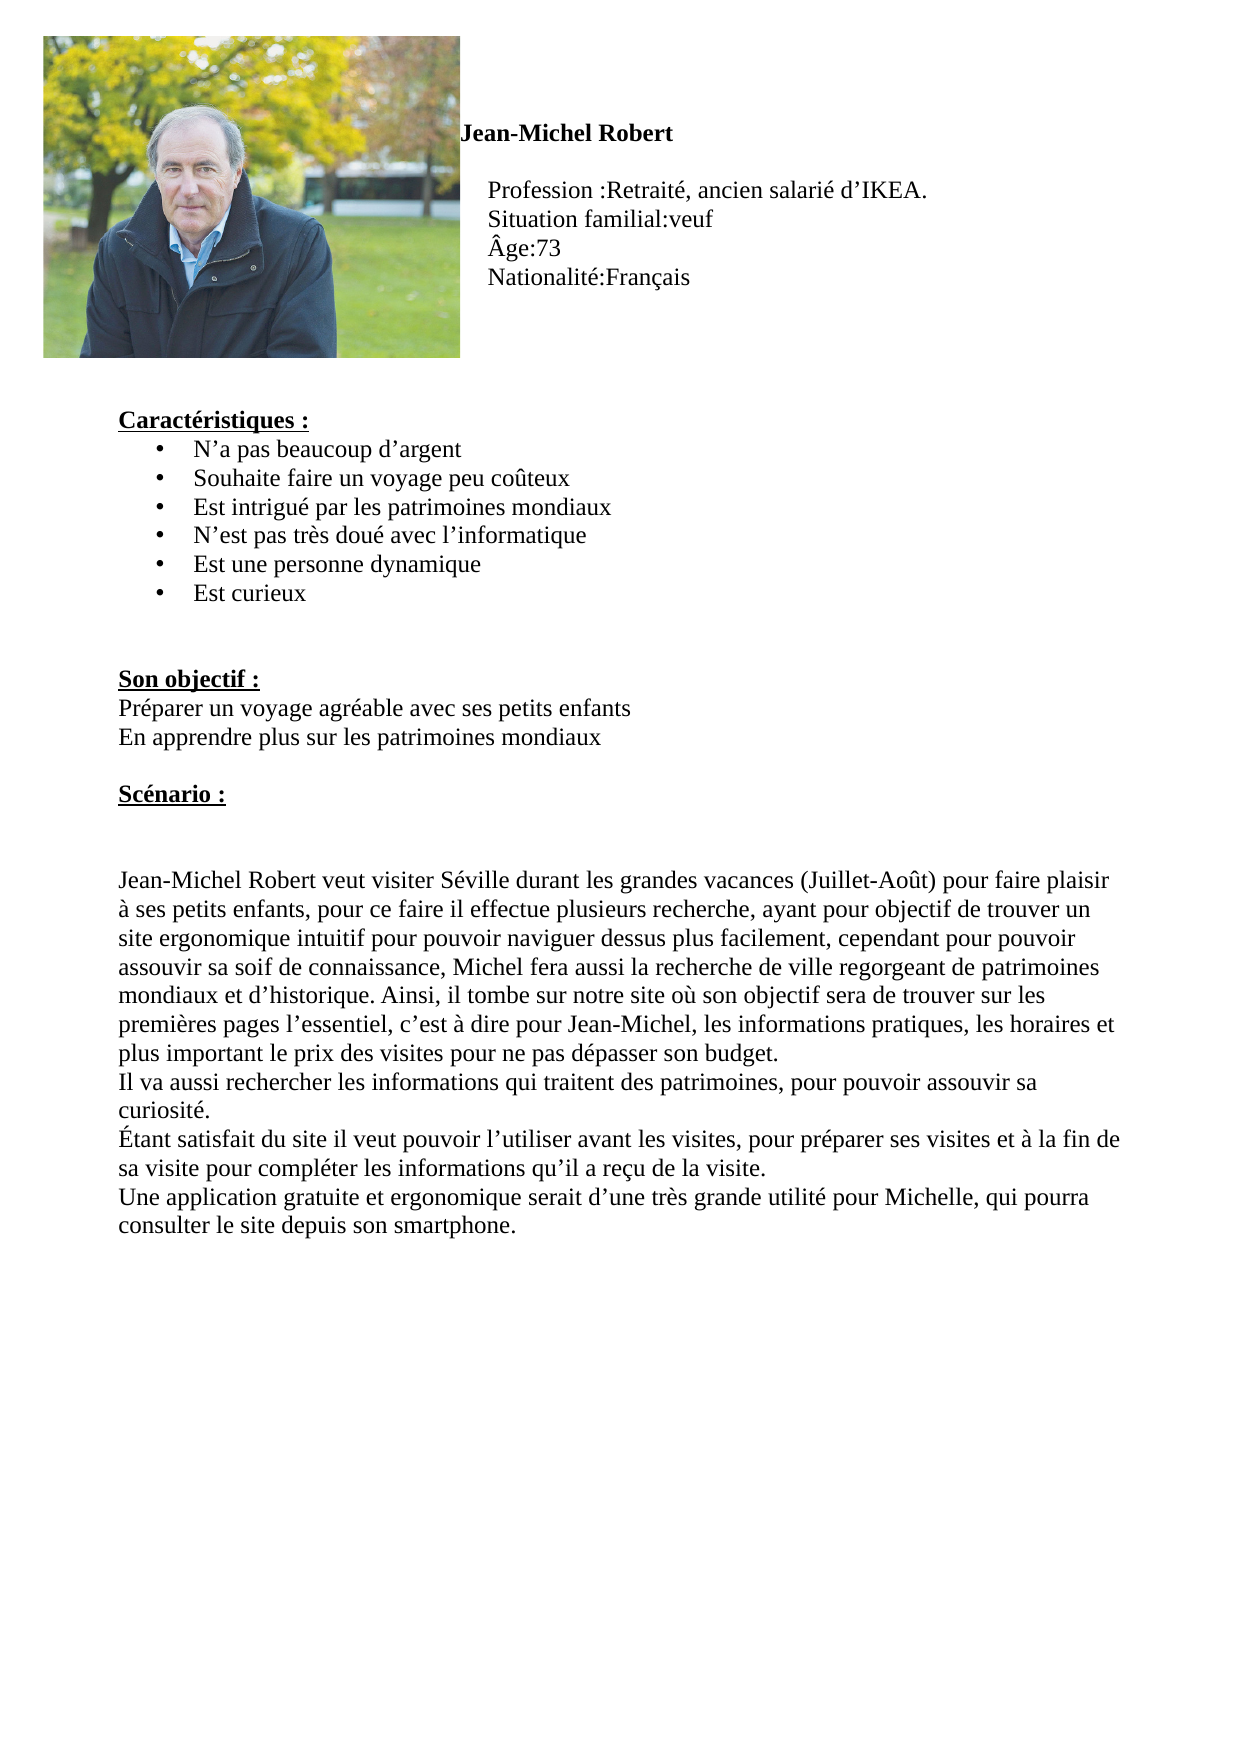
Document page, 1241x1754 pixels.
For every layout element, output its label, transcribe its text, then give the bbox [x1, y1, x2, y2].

text Scénario : [118, 779, 1122, 808]
text Jean-Michel Robert [461, 118, 1122, 147]
list Souhaite faire un voyage peu coûteux [156, 463, 1122, 492]
text Jean-Michel Robert veut visiter Séville durant les grandes vacances (Juillet-Août) pour faire plaisir à ses petits enfants, pour ce faire il effectue plusieurs recherche, ayant pour objectif de trouver un site ergonomique intuitif pour pouvoir naviguer dessus plus facilement, cependant pour pouvoir assouvir sa soif de connaissance, Michel fera aussi la recherche de ville regorgeant de patrimoines mondiaux et d’historique. Ainsi, il tombe sur notre site où son objectif sera de trouver sur les premières pages l’essentiel, c’est à dire pour Jean-Michel, les informations pratiques, les horaires et plus important le prix des visites pour ne pas dépasser son budget. [118, 866, 1122, 1067]
text Caractéristiques : [118, 406, 1122, 434]
list Est une personne dynamique [156, 549, 1122, 578]
text Son objectif : [118, 664, 1122, 693]
text Une application gratuite et ergonomique serait d’une très grande utilité pour Michelle, qui pourra consulter le site depuis son smartphone. [118, 1182, 1122, 1239]
list N’a pas beaucoup d’argent [156, 434, 1122, 463]
picture [43, 36, 461, 358]
list Est intrigué par les patrimoines mondiaux [156, 492, 1122, 521]
text Situation familial:veuf [461, 204, 1122, 233]
text En apprendre plus sur les patrimoines mondiaux [118, 722, 1122, 751]
text Préparer un voyage agréable avec ses petits enfants [118, 693, 1122, 722]
list Est curieux [156, 578, 1122, 607]
text Nationalité:Français [461, 262, 1122, 291]
text Âge:73 [461, 233, 1122, 262]
list N’est pas très doué avec l’informatique [156, 521, 1122, 549]
text Il va aussi rechercher les informations qui traitent des patrimoines, pour pouvoir assouvir sa curiosité. [118, 1067, 1122, 1124]
text Étant satisfait du site il veut pouvoir l’utiliser avant les visites, pour préparer ses visites et à la fin de sa visite pour compléter les informations qu’il a reçu de la visite. [118, 1124, 1122, 1182]
text Profession :Retraité, ancien salarié d’IKEA. [461, 176, 1122, 204]
